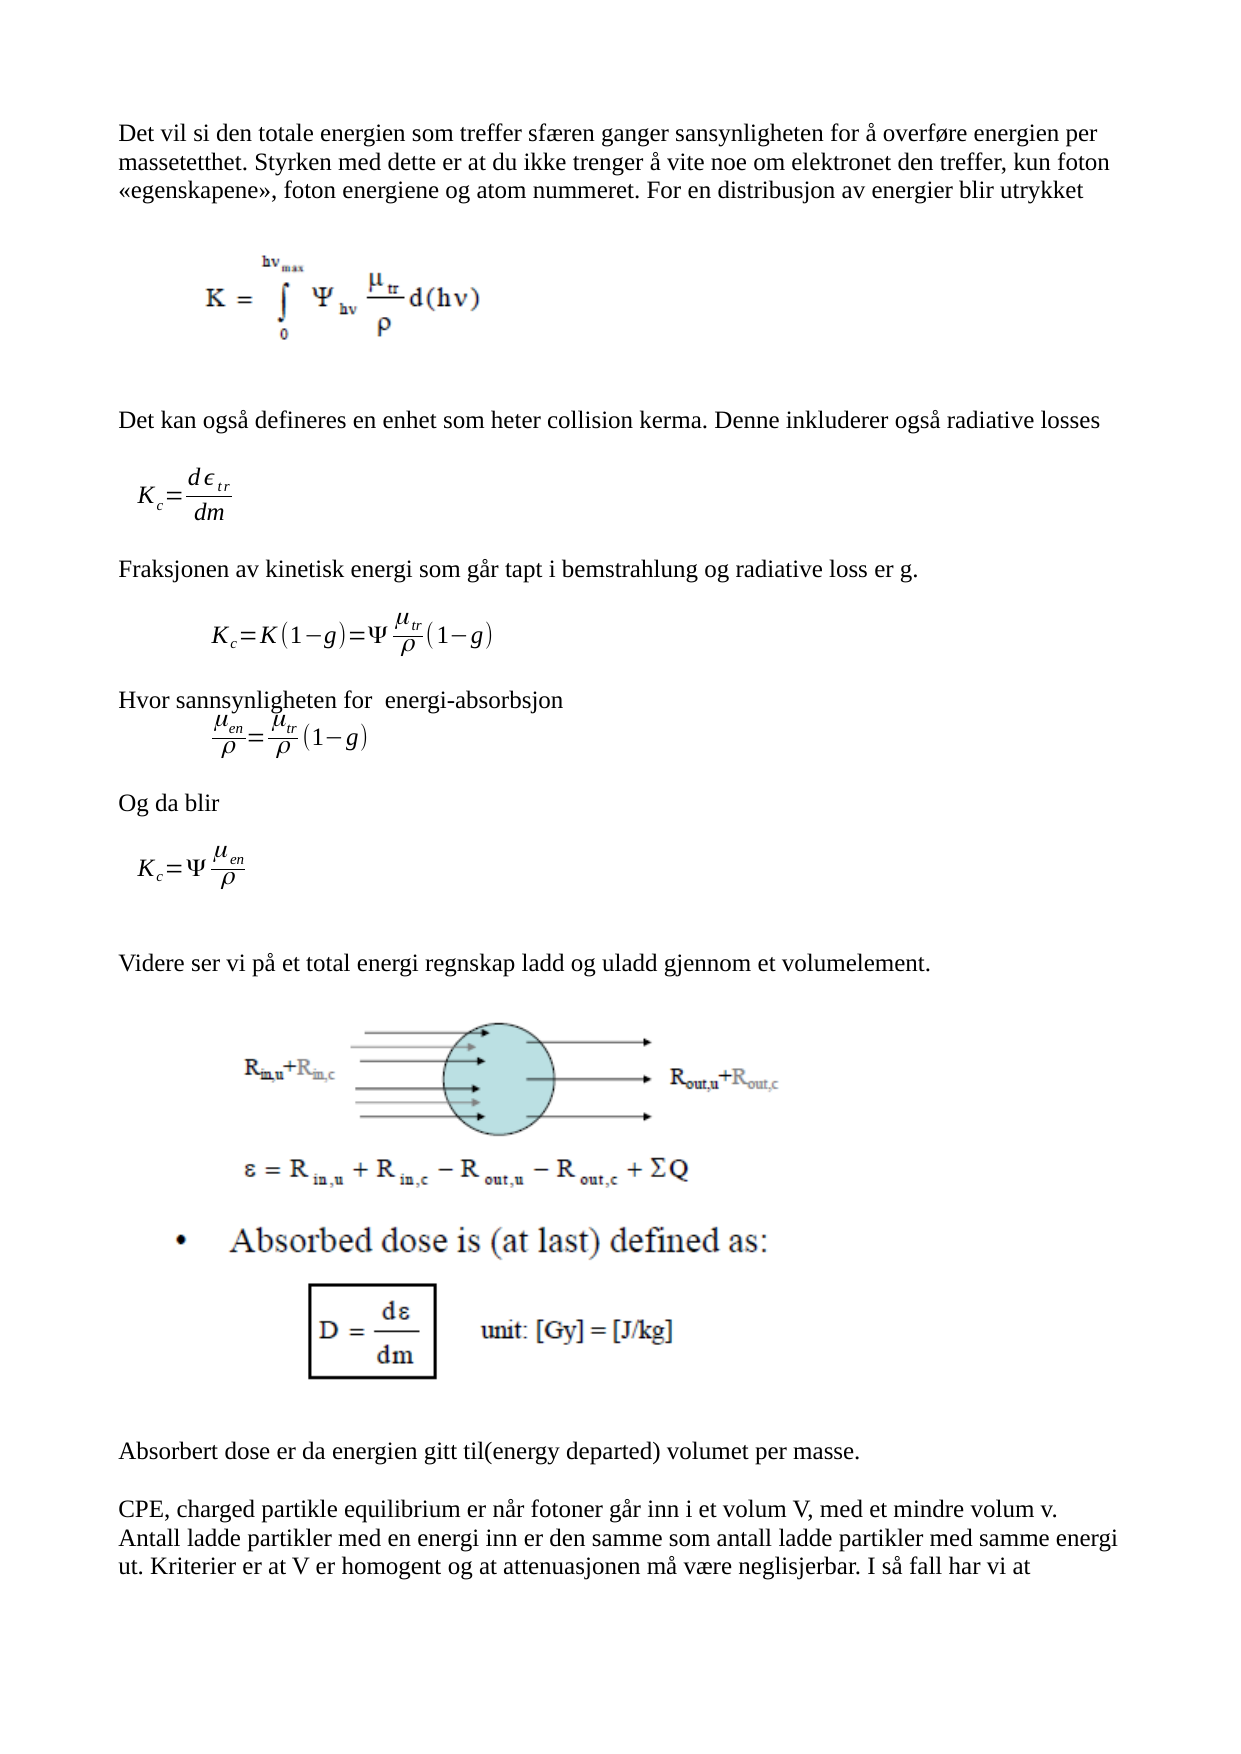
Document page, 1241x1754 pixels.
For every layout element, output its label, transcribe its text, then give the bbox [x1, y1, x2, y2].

picture [176, 241, 527, 362]
text Hvor sannsynligheten for energi-absorbsjon [118, 686, 1122, 714]
text Fraksjonen av kinetisk energi som går tapt i bemstrahlung og radiative loss er g. [118, 554, 1122, 583]
text Og da blir [118, 788, 1122, 817]
text Det kan også defineres en enhet som heter collision kerma. Denne inkluderer også radiative losses [118, 406, 1122, 434]
text Absorbert dose er da energien gitt til(energy departed) volumet per masse. [118, 1436, 1122, 1465]
text CPE, charged partikle equilibrium er når fotoner går inn i et volum V, med et mindre volum v. Antall ladde partikler med en energi inn er den samme som antall ladde partikler med samme energi ut. Kriterier er at V er homogent og at attenuasjonen må være neglisjerbar. I så fall har vi at [118, 1494, 1122, 1580]
text Det vil si den totale energien som treffer sfæren ganger sansynligheten for å overføre energien per massetetthet. Styrken med dette er at du ikke trenger å vite noe om elektronet den treffer, kun foton «egenskapene», foton energiene og atom nummeret. For en distribusjon av energier blir utrykket [118, 118, 1122, 204]
picture [167, 1017, 824, 1392]
text Videre ser vi på et total energi regnskap ladd og uladd gjennom et volumelement. [118, 948, 1122, 976]
